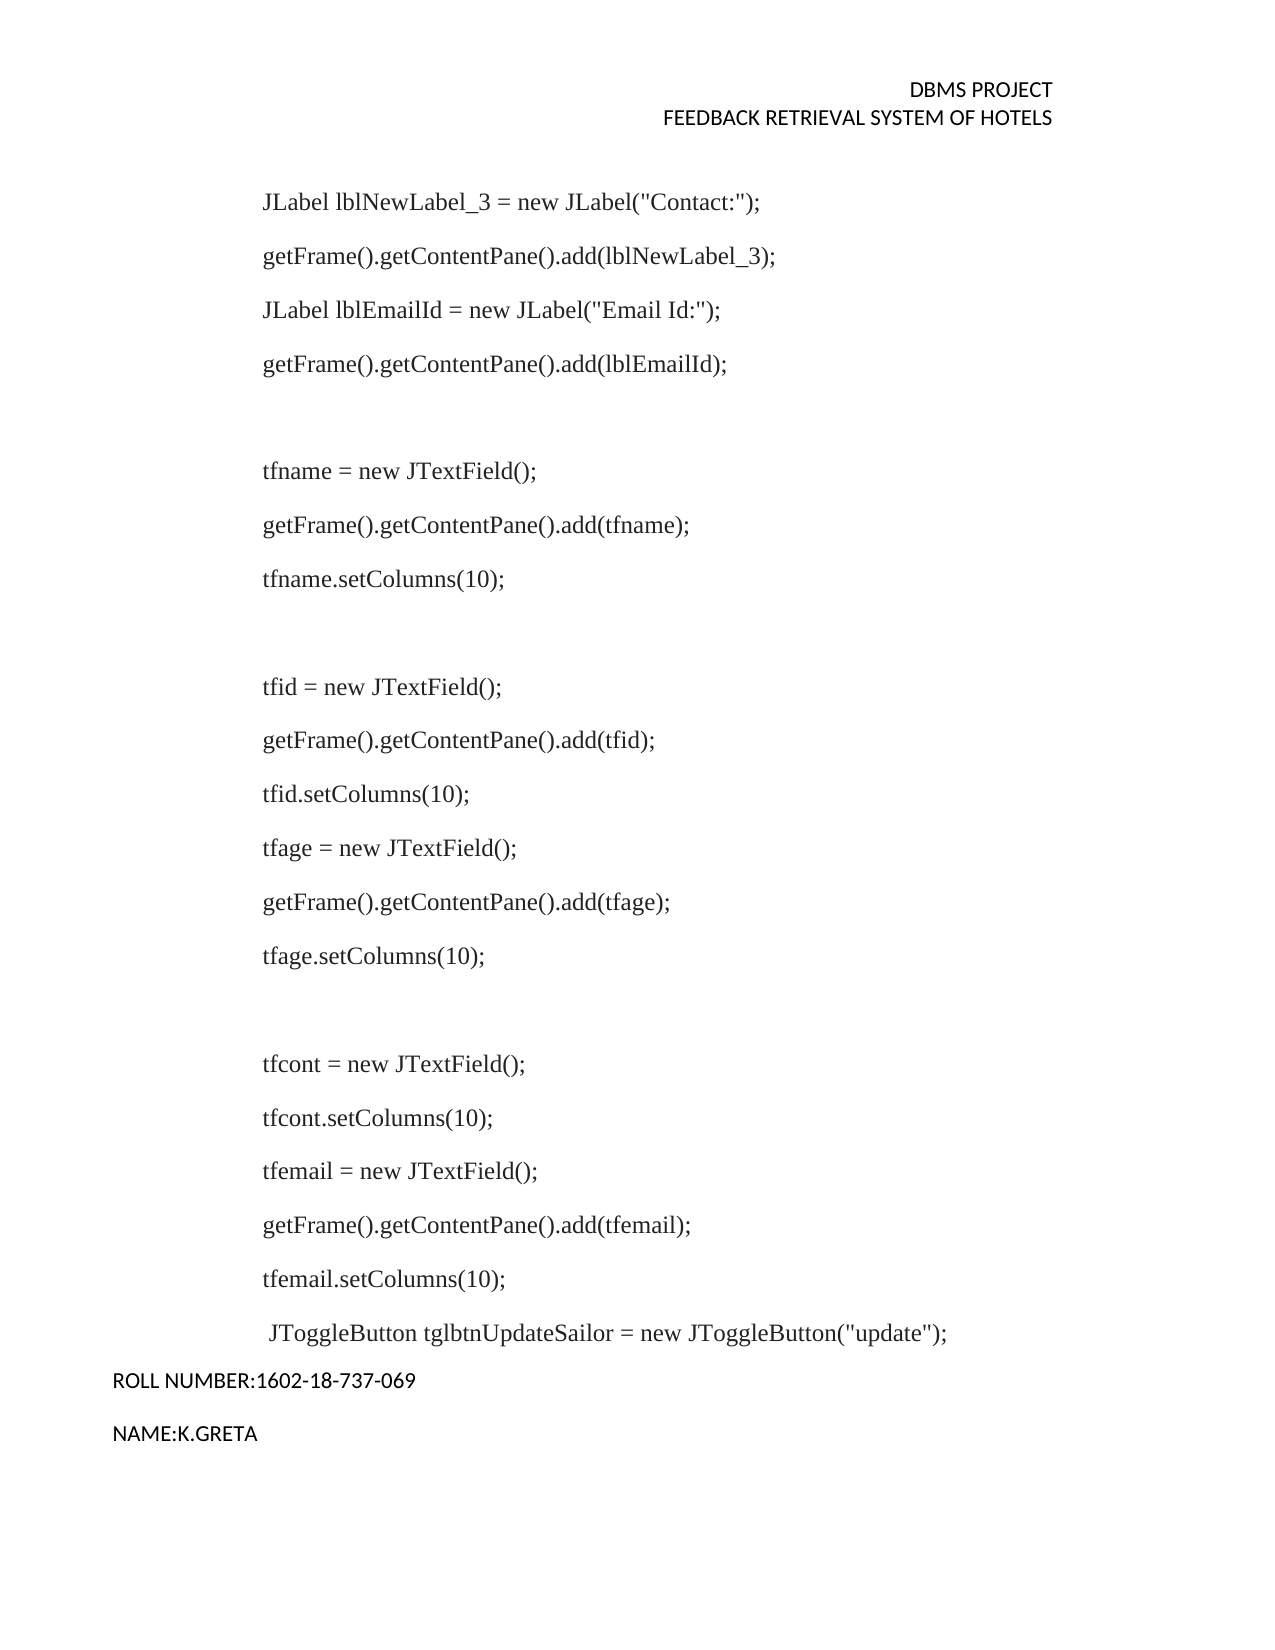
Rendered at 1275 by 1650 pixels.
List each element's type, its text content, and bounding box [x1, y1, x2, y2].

text JLabel lblEmailId = new JLabel("Email Id:"); [112, 295, 1162, 323]
text getFrame().getContentPane().add(lblNewLabel_3); [112, 241, 1162, 270]
text tfcont = new JTextField(); [112, 1049, 1162, 1077]
text tfid.setColumns(10); [112, 779, 1162, 808]
text tfage = new JTextField(); [112, 833, 1162, 862]
text tfname = new JTextField(); [112, 456, 1162, 485]
text tfemail.setColumns(10); [112, 1264, 1162, 1293]
text getFrame().getContentPane().add(tfemail); [112, 1210, 1162, 1239]
text getFrame().getContentPane().add(tfid); [112, 726, 1162, 754]
text getFrame().getContentPane().add(tfage); [112, 887, 1162, 916]
text tfemail = new JTextField(); [112, 1156, 1162, 1185]
text tfage.setColumns(10); [112, 941, 1162, 970]
text JLabel lblNewLabel_3 = new JLabel("Contact:"); [112, 187, 1162, 216]
text tfid = new JTextField(); [112, 672, 1162, 701]
text tfname.setColumns(10); [112, 564, 1162, 593]
text tfcont.setColumns(10); [112, 1103, 1162, 1131]
text getFrame().getContentPane().add(tfname); [112, 510, 1162, 539]
text getFrame().getContentPane().add(lblEmailId); [112, 349, 1162, 377]
text JToggleButton tglbtnUpdateSailor = new JToggleButton("update"); [112, 1318, 1162, 1347]
